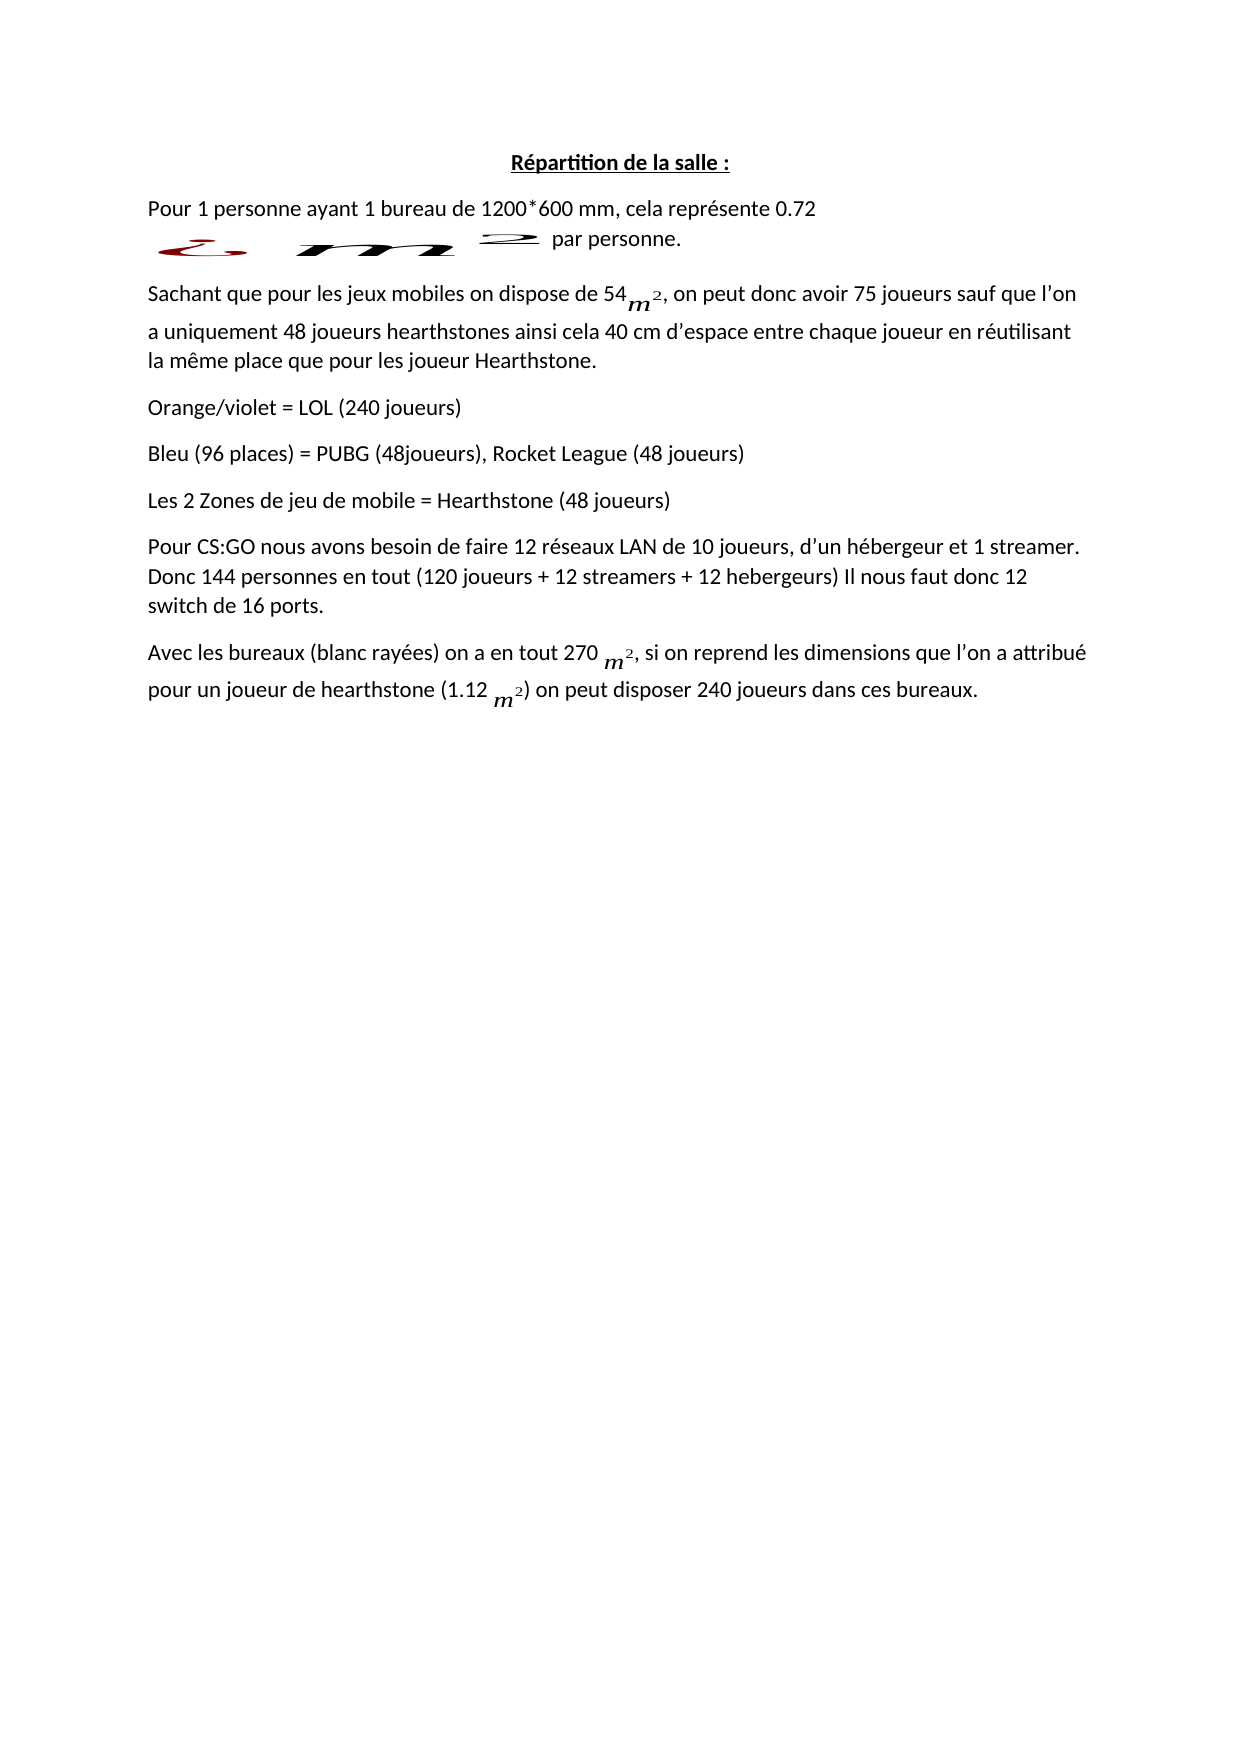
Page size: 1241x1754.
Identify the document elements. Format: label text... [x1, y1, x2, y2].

text Bleu (96 places) = PUBG (48joueurs), Rocket League (48 joueurs) [148, 439, 1093, 467]
text Sachant que pour les jeux mobiles on dispose de 54, on peut donc avoir 75 joueurs sauf que l’on a uniquement 48 joueurs hearthstones ainsi cela 40 cm d’espace entre chaque joueur en réutilisant la même place que pour les joueur Hearthstone. [148, 279, 1093, 375]
text Pour 1 personne ayant 1 bureau de 1200*600 mm, cela représente 0.72 par personne. [148, 194, 1093, 261]
text Orange/violet = LOL (240 joueurs) [148, 393, 1093, 421]
text Avec les bureaux (blanc rayées) on a en tout 270 , si on reprend les dimensions que l’on a attribué pour un joueur de hearthstone (1.12 ) on peut disposer 240 joueurs dans ces bureaux. [148, 638, 1093, 712]
text Pour CS:GO nous avons besoin de faire 12 réseaux LAN de 10 joueurs, d’un hébergeur et 1 streamer. Donc 144 personnes en tout (120 joueurs + 12 streamers + 12 hebergeurs) Il nous faut donc 12 switch de 16 ports. [148, 532, 1093, 619]
text Les 2 Zones de jeu de mobile = Hearthstone (48 joueurs) [148, 486, 1093, 514]
text Répartition de la salle : [148, 148, 1093, 176]
